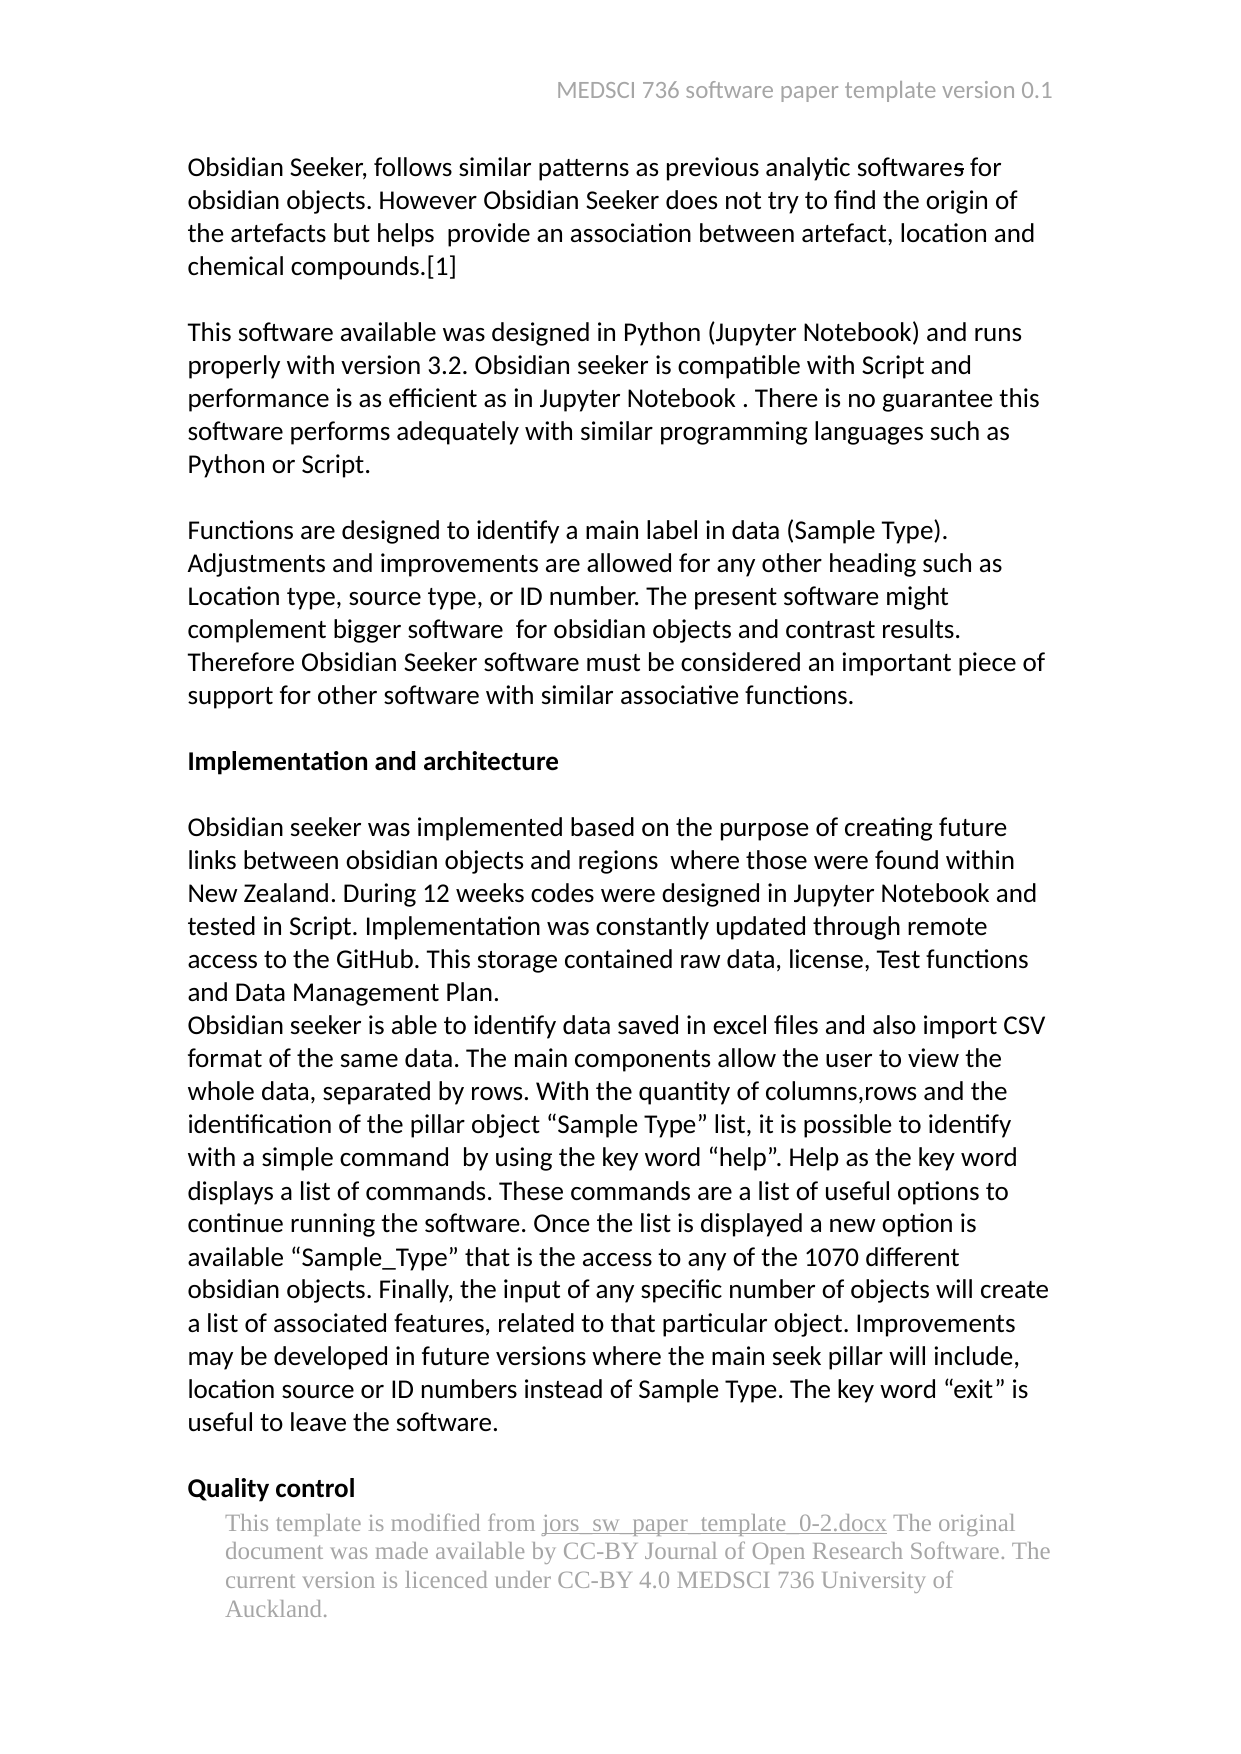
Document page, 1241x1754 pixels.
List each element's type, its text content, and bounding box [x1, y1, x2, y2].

text Quality control [187, 1471, 1053, 1504]
text Implementation and architecture [187, 744, 1053, 777]
subtitle Obsidian Seeker, follows similar patterns as previous analytic softwares for obsidian objects. However Obsidian Seeker does not try to find the origin of the artefacts but helps provide an association between artefact, location and chemical compounds.[1] [187, 150, 1053, 282]
text Obsidian seeker is able to identify data saved in excel files and also import CSV format of the same data. The main components allow the user to view the whole data, separated by rows. With the quantity of columns,rows and the identification of the pillar object “Sample Type” list, it is possible to identify with a simple command by using the key word “help”. Help as the key word displays a list of commands. These commands are a list of useful options to continue running the software. Once the list is displayed a new option is available “Sample_Type” that is the access to any of the 1070 different obsidian objects. Finally, the input of any specific number of objects will create a list of associated features, related to that particular object. Improvements may be developed in future versions where the main seek pillar will include, location source or ID numbers instead of Sample Type. The key word “exit” is useful to leave the software. [187, 1008, 1053, 1438]
subtitle Functions are designed to identify a main label in data (Sample Type). Adjustments and improvements are allowed for any other heading such as Location type, source type, or ID number. The present software might complement bigger software for obsidian objects and contrast results. Therefore Obsidian Seeker software must be considered an important piece of support for other software with similar associative functions. [187, 513, 1053, 711]
text Obsidian seeker was implemented based on the purpose of creating future links between obsidian objects and regions where those were found within New Zealand. During 12 weeks codes were designed in Jupyter Notebook and tested in Script. Implementation was constantly updated through remote access to the GitHub. This storage contained raw data, license, Test functions and Data Management Plan. [187, 810, 1053, 1008]
subtitle This software available was designed in Python (Jupyter Notebook) and runs properly with version 3.2. Obsidian seeker is compatible with Script and performance is as efficient as in Jupyter Notebook . There is no guarantee this software performs adequately with similar programming languages such as Python or Script. [187, 315, 1053, 480]
